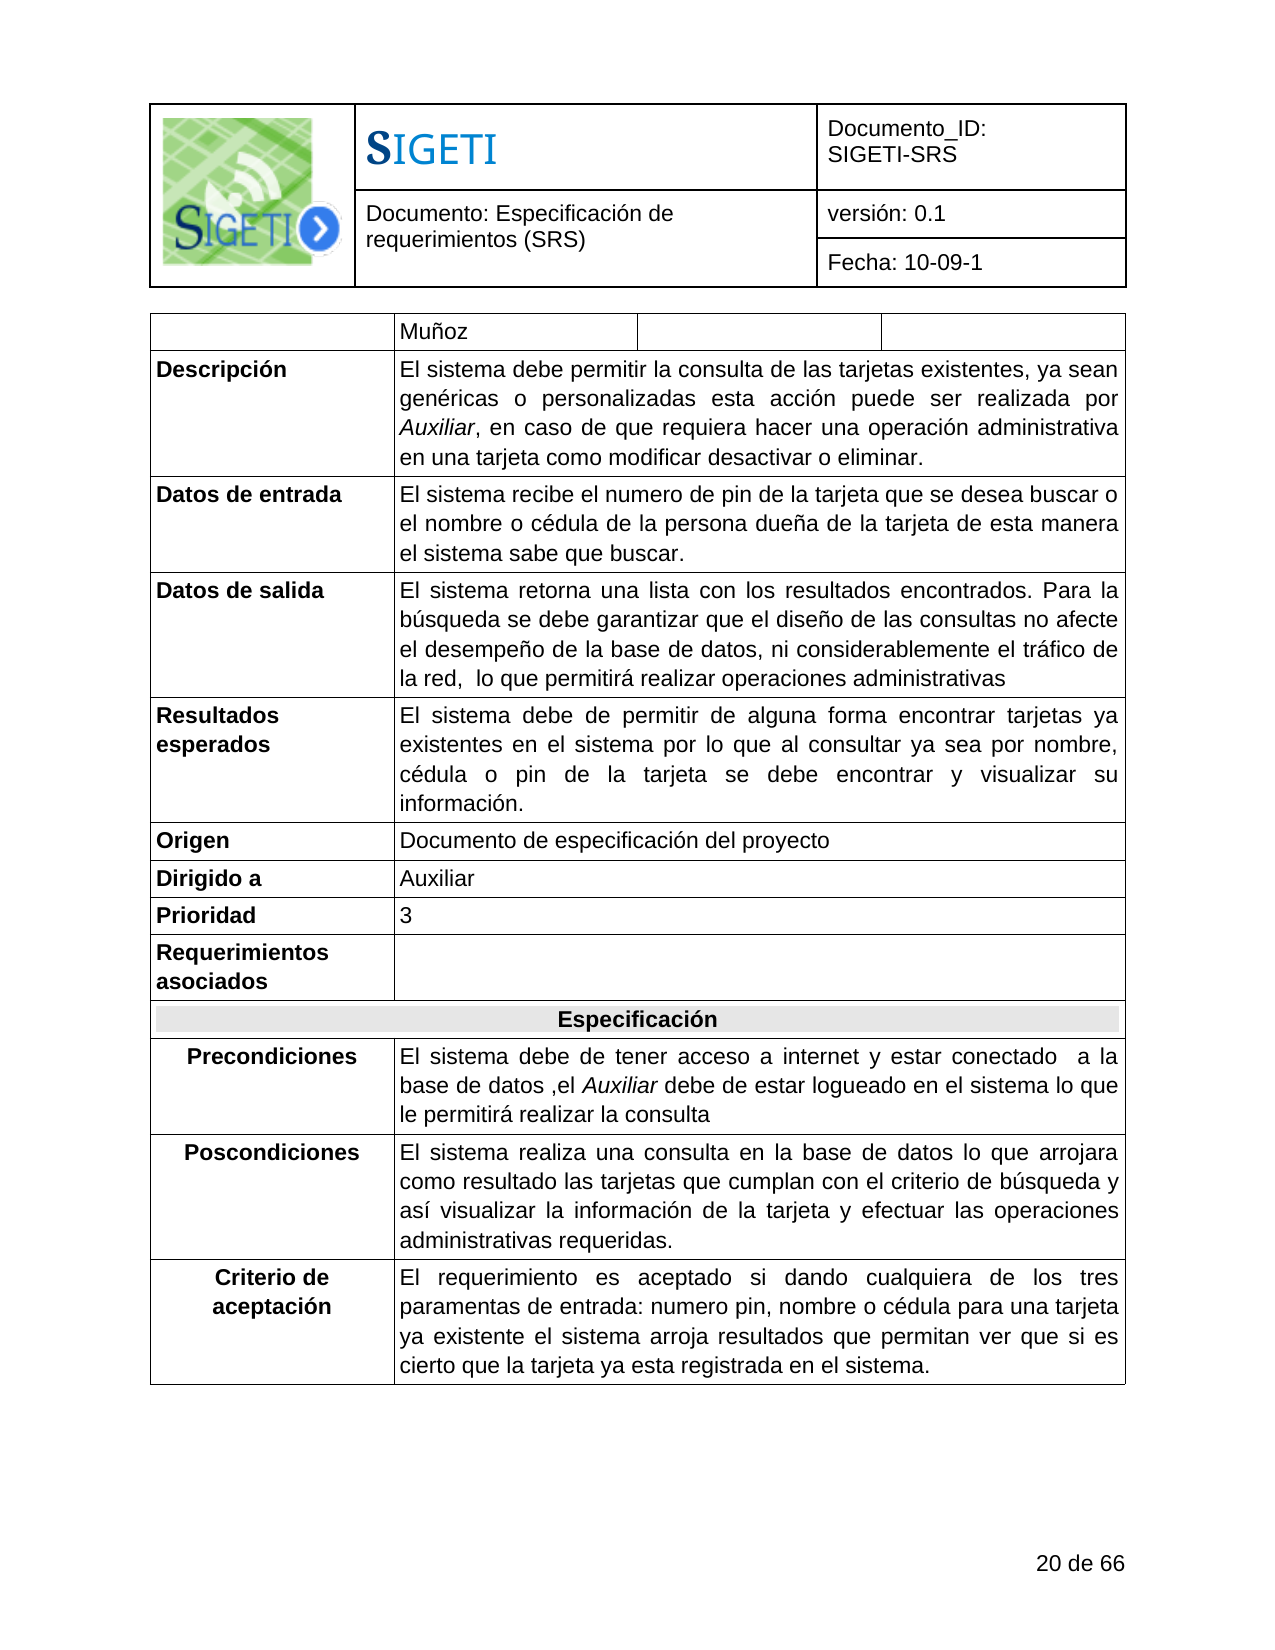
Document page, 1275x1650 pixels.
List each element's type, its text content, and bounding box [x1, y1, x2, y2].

table_cell Datos de salida [151, 573, 394, 697]
table_cell Especificación [151, 1001, 1125, 1038]
table_cell [638, 314, 881, 350]
table_cell El sistema debe permitir la consulta de las tarjetas existentes, ya sean genéricas o personalizadas esta acción puede ser realizada por Auxiliar, en caso de que requiera hacer una operación administrativa en una tarjeta como modificar desactivar o eliminar. [395, 351, 1125, 476]
table_cell El sistema retorna una lista con los resultados encontrados. Para la búsqueda se debe garantizar que el diseño de las consultas no afecte el desempeño de la base de datos, ni considerablemente el tráfico de la red, lo que permitirá realizar operaciones administrativas [395, 573, 1125, 697]
table_cell Requerimientos asociados [151, 935, 394, 1000]
table_cell Prioridad [151, 898, 394, 934]
table_cell Origen [151, 823, 394, 859]
table_cell Datos de entrada [151, 477, 394, 572]
table_cell [151, 314, 394, 350]
table_cell El sistema recibe el numero de pin de la tarjeta que se desea buscar o el nombre o cédula de la persona dueña de la tarjeta de esta manera el sistema sabe que buscar. [395, 477, 1125, 572]
table_cell El requerimiento es aceptado si dando cualquiera de los tres paramentas de entrada: numero pin, nombre o cédula para una tarjeta ya existente el sistema arroja resultados que permitan ver que si es cierto que la tarjeta ya esta registrada en el sistema. [395, 1260, 1125, 1384]
table_cell El sistema realiza una consulta en la base de datos lo que arrojara como resultado las tarjetas que cumplan con el criterio de búsqueda y así visualizar la información de la tarjeta y efectuar las operaciones administrativas requeridas. [395, 1135, 1125, 1259]
table_cell [395, 935, 1125, 1000]
picture [162, 118, 343, 266]
table_cell Poscondiciones [151, 1135, 394, 1259]
table_cell [882, 314, 1125, 350]
table_cell Criterio de aceptación [151, 1260, 394, 1384]
table_cell Muñoz [395, 314, 637, 350]
table_cell Precondiciones [151, 1039, 394, 1133]
table_cell Resultados esperados [151, 698, 394, 822]
table_cell Documento de especificación del proyecto [395, 823, 1125, 859]
table_cell El sistema debe de tener acceso a internet y estar conectado a la base de datos ,el Auxiliar debe de estar logueado en el sistema lo que le permitirá realizar la consulta [395, 1039, 1125, 1133]
table_cell El sistema debe de permitir de alguna forma encontrar tarjetas ya existentes en el sistema por lo que al consultar ya sea por nombre, cédula o pin de la tarjeta se debe encontrar y visualizar su información. [395, 698, 1125, 822]
table_cell 3 [395, 898, 1125, 934]
table_cell Dirigido a [151, 861, 394, 897]
table_cell Auxiliar [395, 861, 1125, 897]
table_cell Descripción [151, 351, 394, 476]
